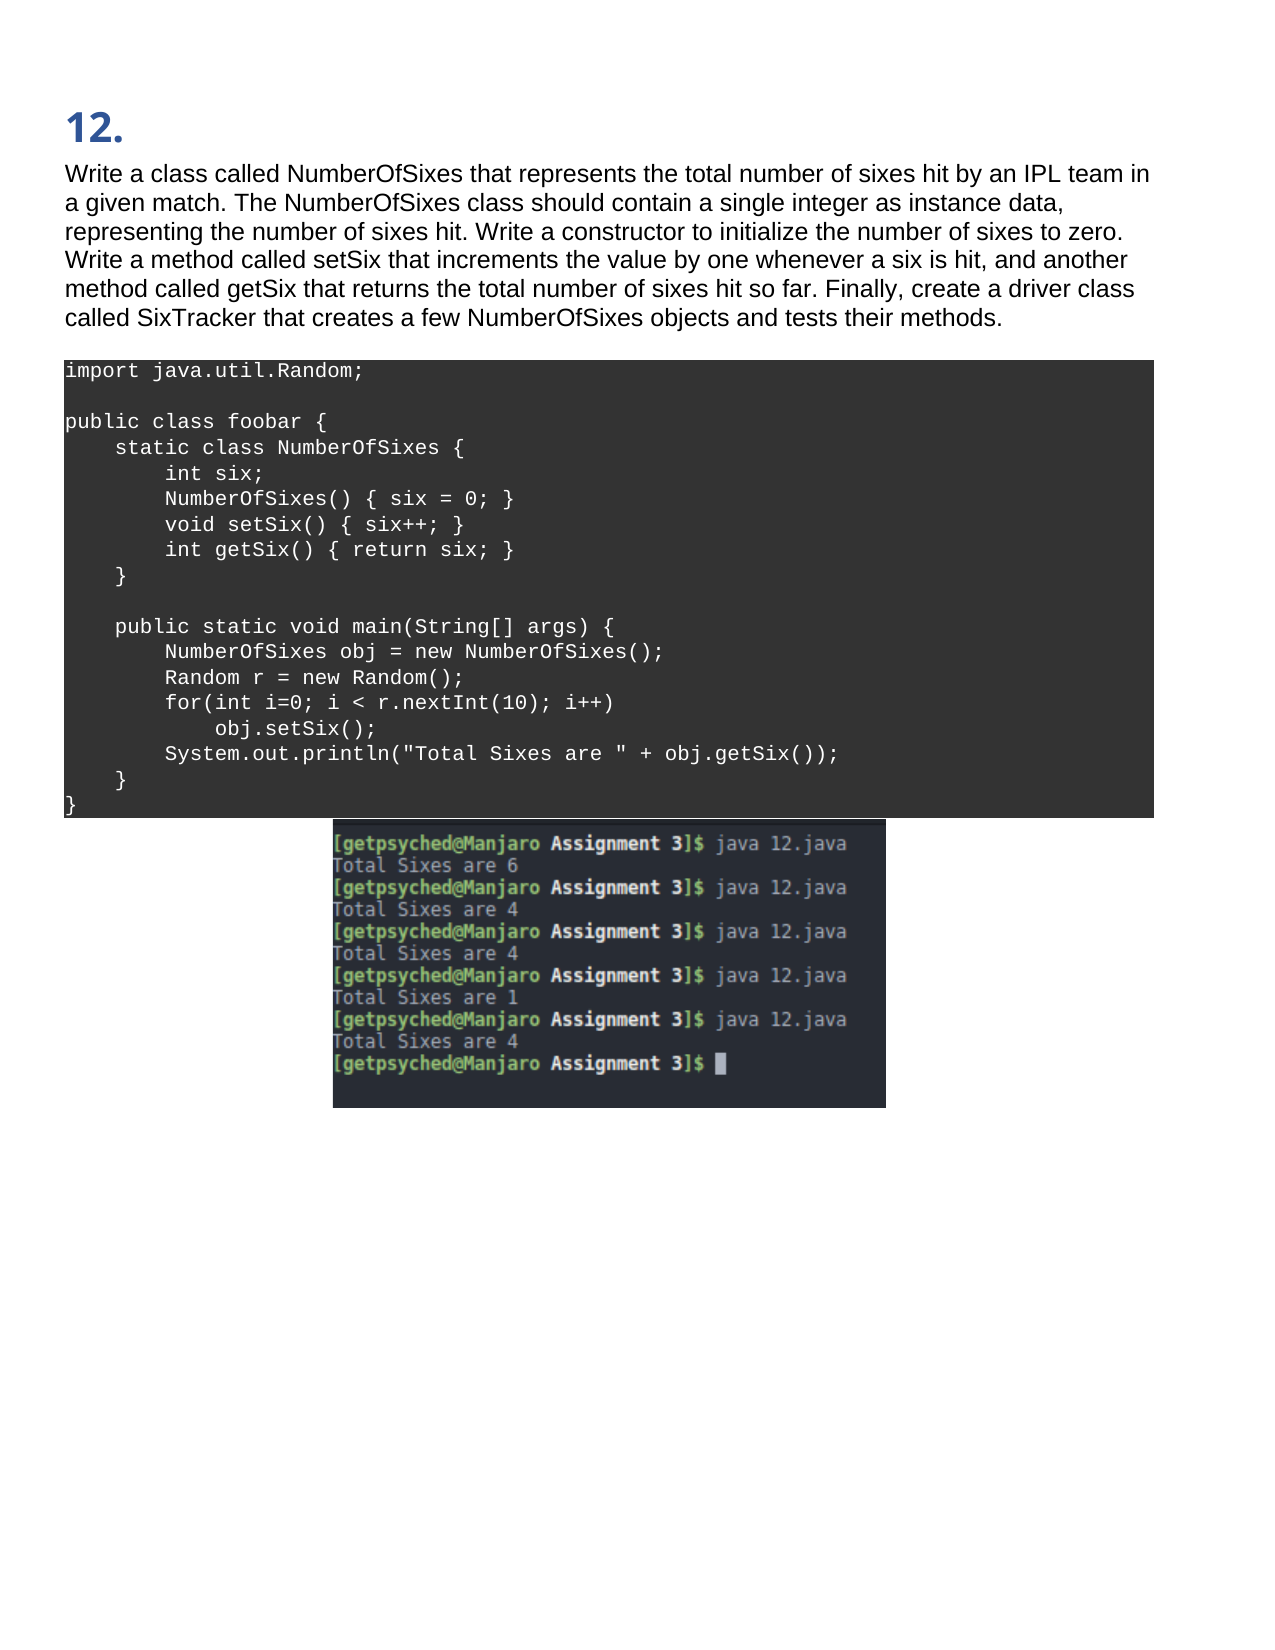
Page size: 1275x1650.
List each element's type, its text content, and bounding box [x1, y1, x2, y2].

text obj.setSix(); [64, 718, 1154, 741]
text void setSix() { six++; } [64, 513, 1154, 537]
text public static void main(String[] args) { [64, 616, 1154, 639]
text public class foobar { [64, 411, 1154, 435]
text Random r = new Random(); [64, 667, 1154, 690]
text System.out.println("Total Sixes are " + obj.getSix()); [64, 743, 1154, 767]
subtitle 12. [64, 98, 1154, 155]
text NumberOfSixes obj = new NumberOfSixes(); [64, 641, 1154, 665]
text } [64, 769, 1154, 792]
text } [64, 794, 1154, 818]
text Write a class called NumberOfSixes that represents the total number of sixes hit by an IPL team in a given match. The NumberOfSixes class should contain a single integer as instance data, representing the number of sixes hit. Write a constructor to initialize the number of sixes to zero. Write a method called setSix that increments the value by one whenever a six is hit, and another method called getSix that returns the total number of sixes hit so far. Finally, create a driver class called SixTracker that creates a few NumberOfSixes objects and tests their methods. [64, 159, 1154, 332]
text int getSix() { return six; } [64, 539, 1154, 563]
text for(int i=0; i < r.nextInt(10); i++) [64, 692, 1154, 716]
text } [64, 564, 1154, 588]
text int six; [64, 462, 1154, 486]
text import java.util.Random; [64, 360, 1154, 384]
picture [332, 819, 886, 1108]
text NumberOfSixes() { six = 0; } [64, 488, 1154, 512]
text static class NumberOfSixes { [64, 437, 1154, 461]
